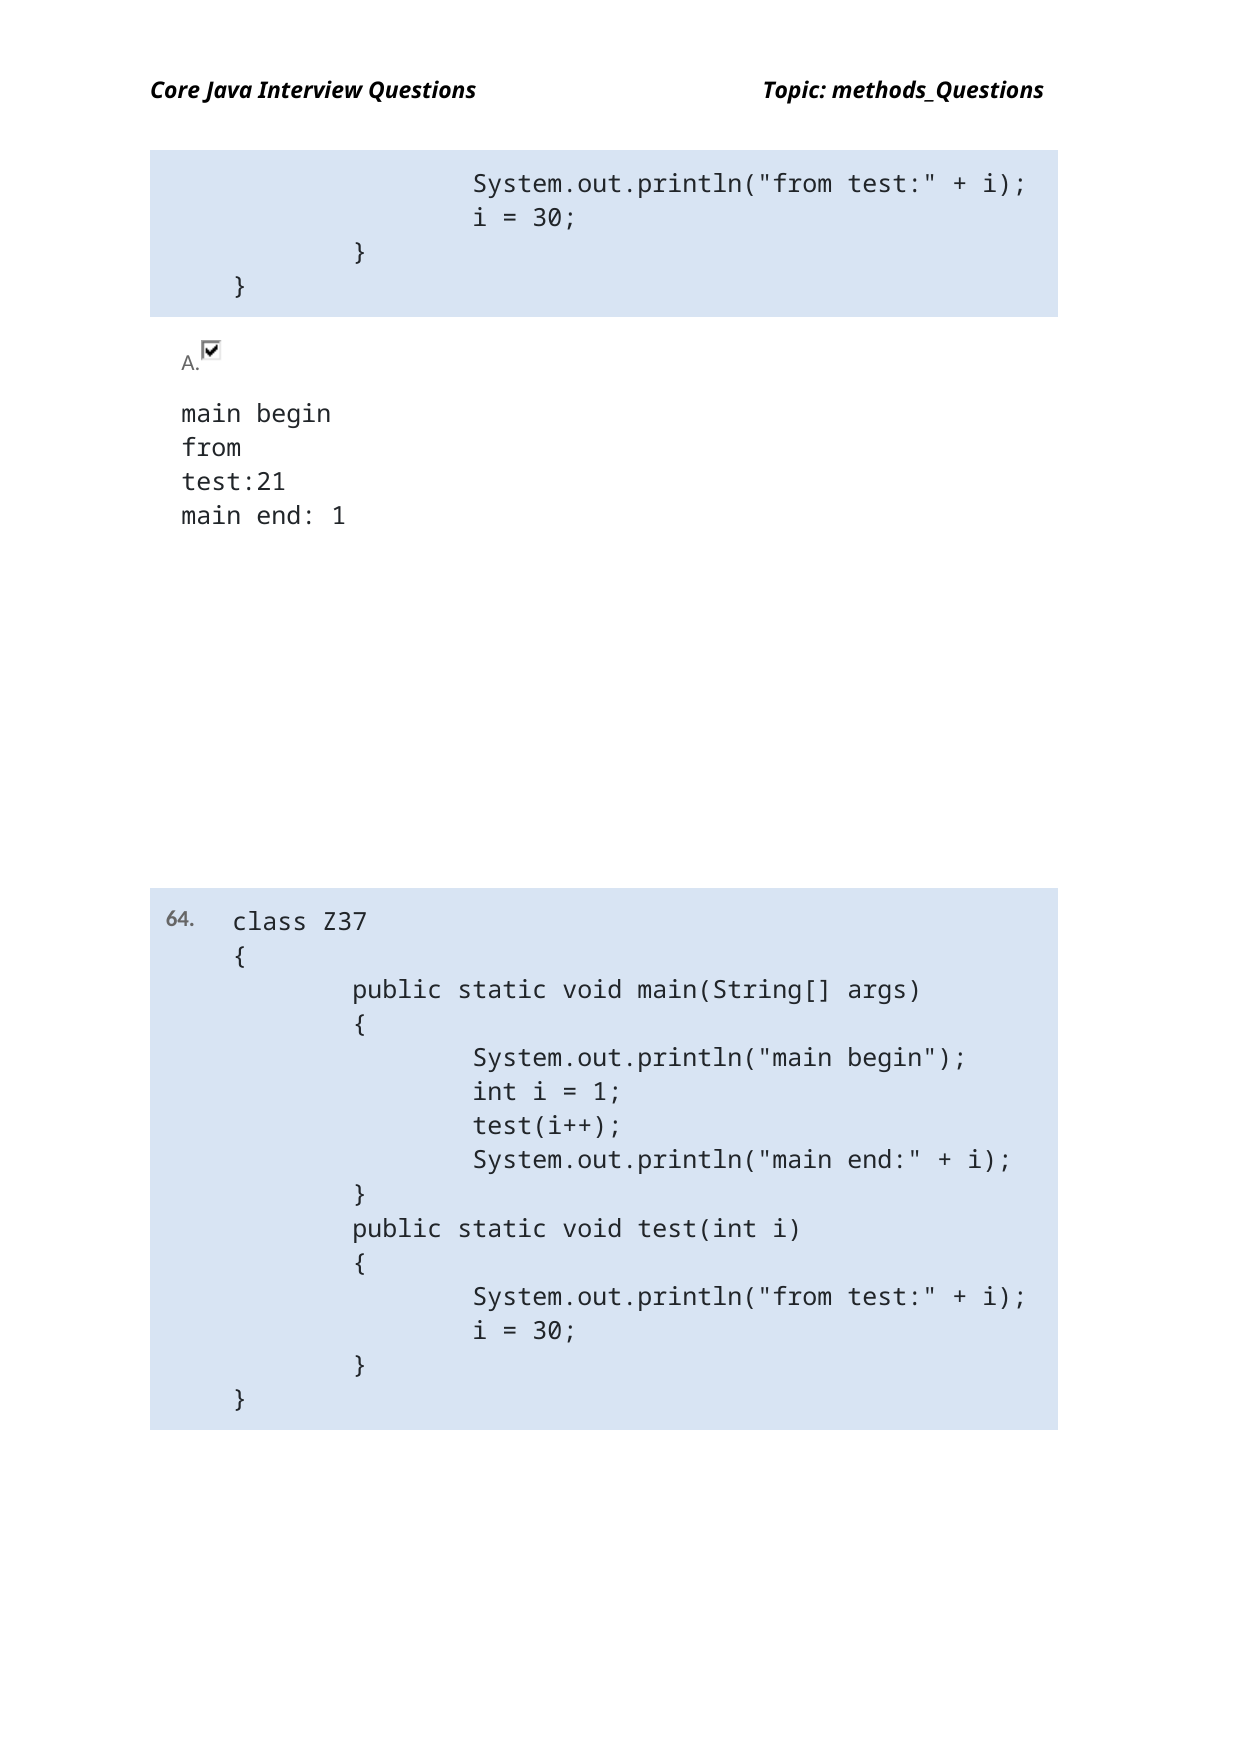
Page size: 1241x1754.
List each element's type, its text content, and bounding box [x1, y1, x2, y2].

table_cell [1058, 888, 1090, 1430]
table_header [150, 150, 216, 317]
table_cell class Z37 { public static void main(String[] args) { System.out.println("main begin"); int i = 1; test(i++); System.out.println("main end:" + i); } public static void test(int i) { System.out.println("from test:" + i); i = 30; } } [216, 888, 1058, 1430]
table_cell 64. [150, 888, 216, 1430]
table_cell [150, 318, 1090, 888]
table_header [181, 668, 442, 770]
table_header A. main begin from test:21 main end: 1 [181, 333, 346, 668]
table_header System.out.println("from test:" + i); i = 30; } } [216, 150, 1058, 317]
table_cell [150, 1430, 1090, 1583]
table_header [181, 770, 360, 872]
table_header [1058, 150, 1090, 317]
table_header [181, 1446, 346, 1567]
